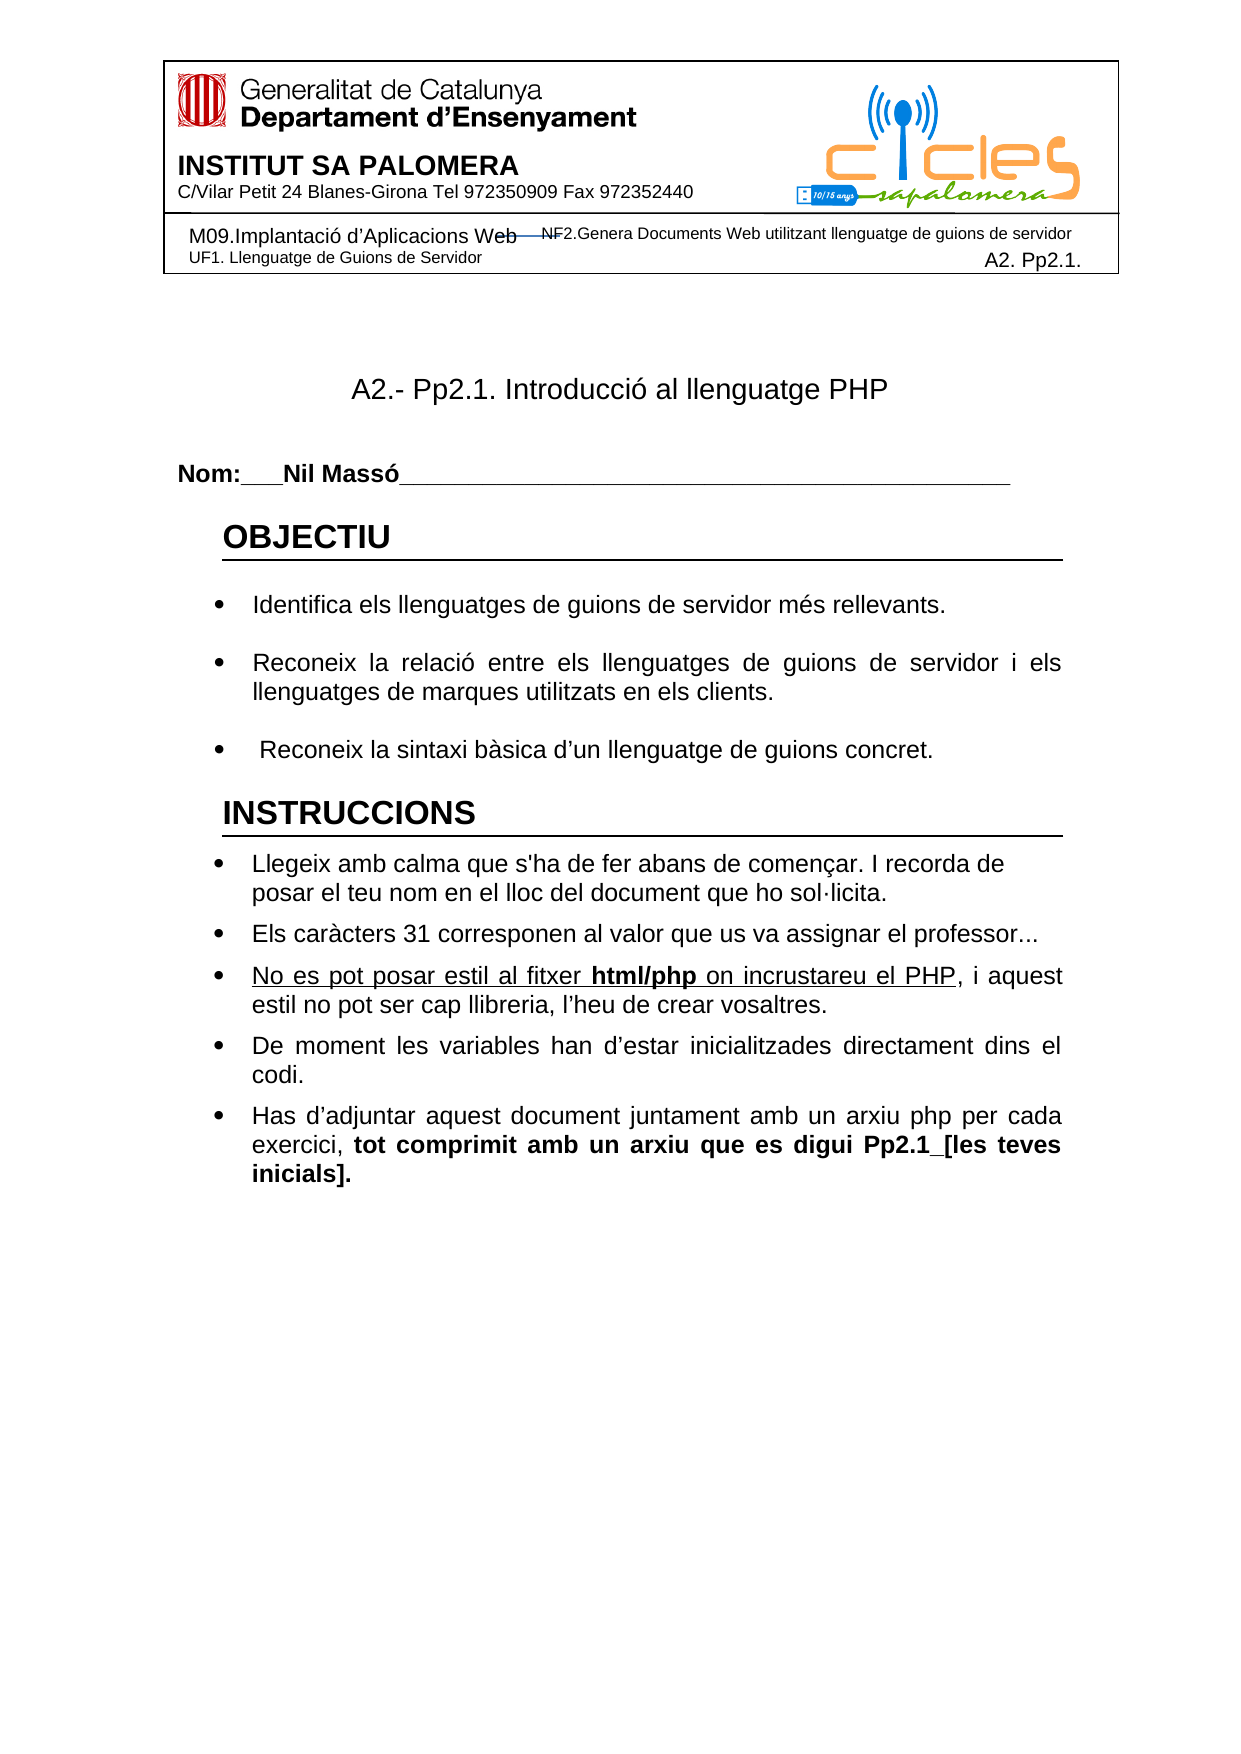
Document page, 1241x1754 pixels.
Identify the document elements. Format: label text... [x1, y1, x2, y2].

text Nom:___Nil Massó____________________________________________ [177, 456, 1063, 487]
list Identifica els llenguatges de guions de servidor més rellevants. [215, 590, 1063, 619]
subtitle OBJECTIU [222, 517, 1063, 559]
list Llegeix amb calma que s'ha de fer abans de començar. I recorda de posar el teu nom en el lloc del document que ho sol·licita. [214, 849, 1063, 907]
list Reconeix la sintaxi bàsica d’un llenguatge de guions concret. [215, 735, 1063, 764]
list Has d’adjuntar aquest document juntament amb un arxiu php per cada exercici, tot comprimit amb un arxiu que es digui Pp2.1_[les teves inicials]. [214, 1101, 1063, 1187]
list Reconeix la relació entre els llenguatges de guions de servidor i els llenguatges de marques utilitzats en els clients. [215, 648, 1063, 706]
list No es pot posar estil al fitxer html/php on incrustareu el PHP, i aquest estil no pot ser cap llibreria, l’heu de crear vosaltres. [214, 961, 1063, 1018]
subtitle INSTRUCCIONS [222, 793, 1063, 835]
text A2.- Pp2.1. Introducció al llenguatge PHP [177, 372, 1063, 406]
list Els caràcters 31 corresponen al valor que us va assignar el professor... [214, 919, 1063, 948]
picture [791, 71, 1085, 218]
list De moment les variables han d’estar inicialitzades directament dins el codi. [214, 1031, 1063, 1088]
